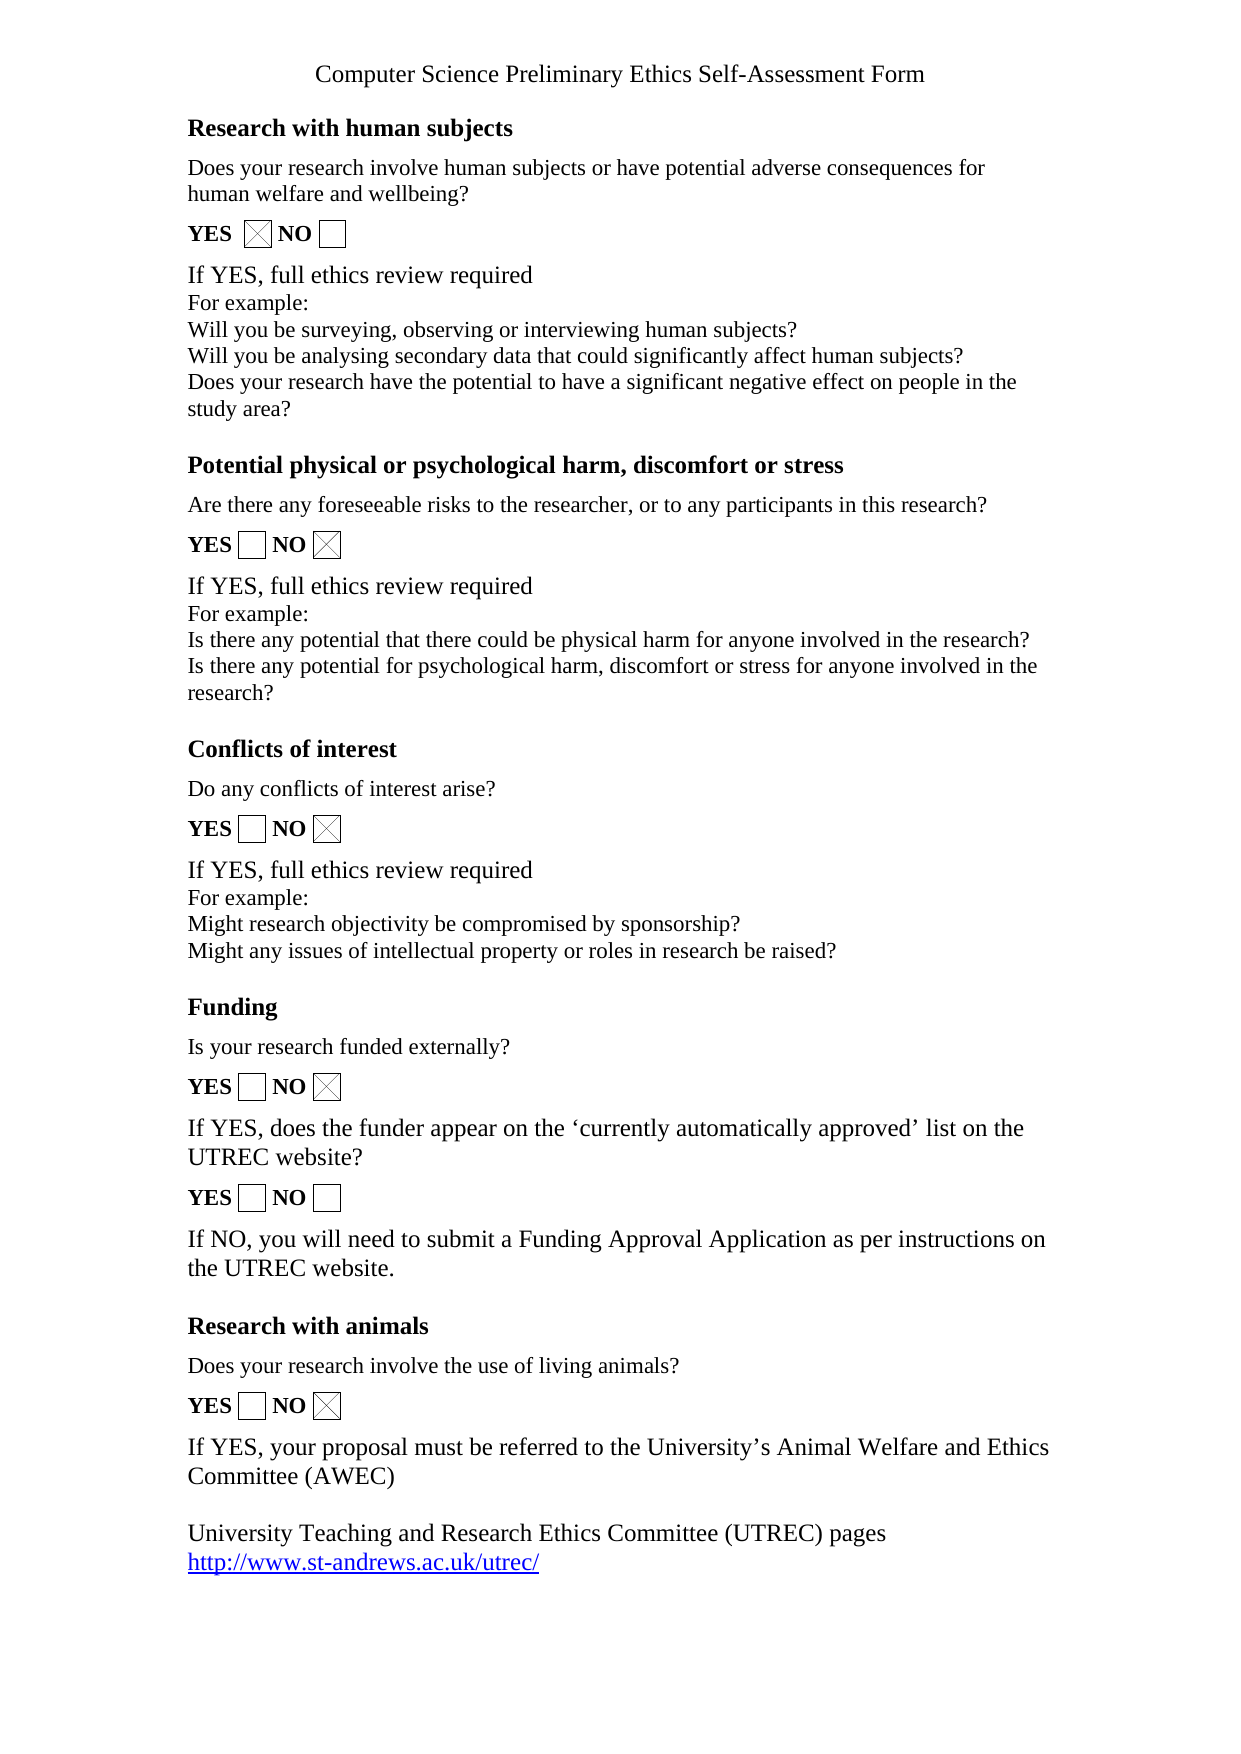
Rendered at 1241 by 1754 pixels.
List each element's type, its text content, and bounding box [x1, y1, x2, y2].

text YES NO [187, 530, 313, 559]
text For example: [187, 289, 1053, 316]
text Is there any potential that there could be physical harm for anyone involved in the research? [187, 626, 1053, 653]
text [316, 532, 337, 543]
text Will you be surveying, observing or interviewing human subjects? [187, 316, 1053, 342]
text If NO, you will need to submit a Funding Approval Application as per instructions on the UTREC website. [187, 1224, 1053, 1282]
text If YES, does the funder appear on the ‘currently automatically approved’ list on the UTREC website? [187, 1113, 1053, 1171]
text Does your research involve human subjects or have potential adverse consequences for human welfare and wellbeing? [187, 154, 1053, 207]
text YES NO [187, 1072, 1053, 1101]
text http://www.st-andrews.ac.uk/utrec/ [187, 1547, 1053, 1576]
text Might research objectivity be compromised by sponsorship? [187, 911, 1053, 937]
text If YES, full ethics review required [187, 261, 1053, 289]
text [328, 532, 340, 556]
text Will you be analysing secondary data that could significantly affect human subjects? [187, 342, 1053, 368]
text YES NO [187, 814, 1053, 843]
text Are there any foreseeable risks to the researcher, or to any participants in this research? [187, 491, 1053, 517]
text If YES, full ethics review required [187, 855, 1053, 884]
text Computer Science Preliminary Ethics Self-Assessment Form [187, 59, 1053, 88]
text Does your research have the potential to have a significant negative effect on people in the study area? [187, 368, 1053, 421]
text [328, 1393, 340, 1417]
text YES NO [187, 219, 1053, 248]
text Research with animals [187, 1311, 1053, 1339]
text For example: [187, 600, 1053, 626]
text Might any issues of intellectual property or roles in research be raised? [187, 937, 1053, 963]
text Does your research involve the use of living animals? [187, 1352, 1053, 1378]
text If YES, your proposal must be referred to the University’s Animal Welfare and Ethics Committee (AWEC) [187, 1432, 1053, 1490]
text Research with human subjects [187, 113, 1053, 142]
text Conflicts of interest [187, 734, 1053, 763]
text [314, 1407, 338, 1419]
text YES NO [187, 1183, 1053, 1212]
text Do any conflicts of interest arise? [187, 775, 1053, 802]
text For example: [187, 884, 1053, 911]
text University Teaching and Research Ethics Committee (UTREC) pages [187, 1518, 1053, 1547]
text [314, 1395, 325, 1416]
text Funding [187, 992, 1053, 1021]
text Potential physical or psychological harm, discomfort or stress [187, 450, 1053, 478]
text If YES, full ethics review required [187, 571, 1053, 600]
text YES NO [187, 1391, 313, 1420]
text [314, 533, 325, 555]
text [316, 1393, 337, 1404]
text [340, 1391, 1053, 1420]
text Is your research funded externally? [187, 1033, 1053, 1059]
text Is there any potential for psychological harm, discomfort or stress for anyone involved in the research? [187, 653, 1053, 705]
text [314, 545, 339, 558]
text [340, 530, 1053, 559]
